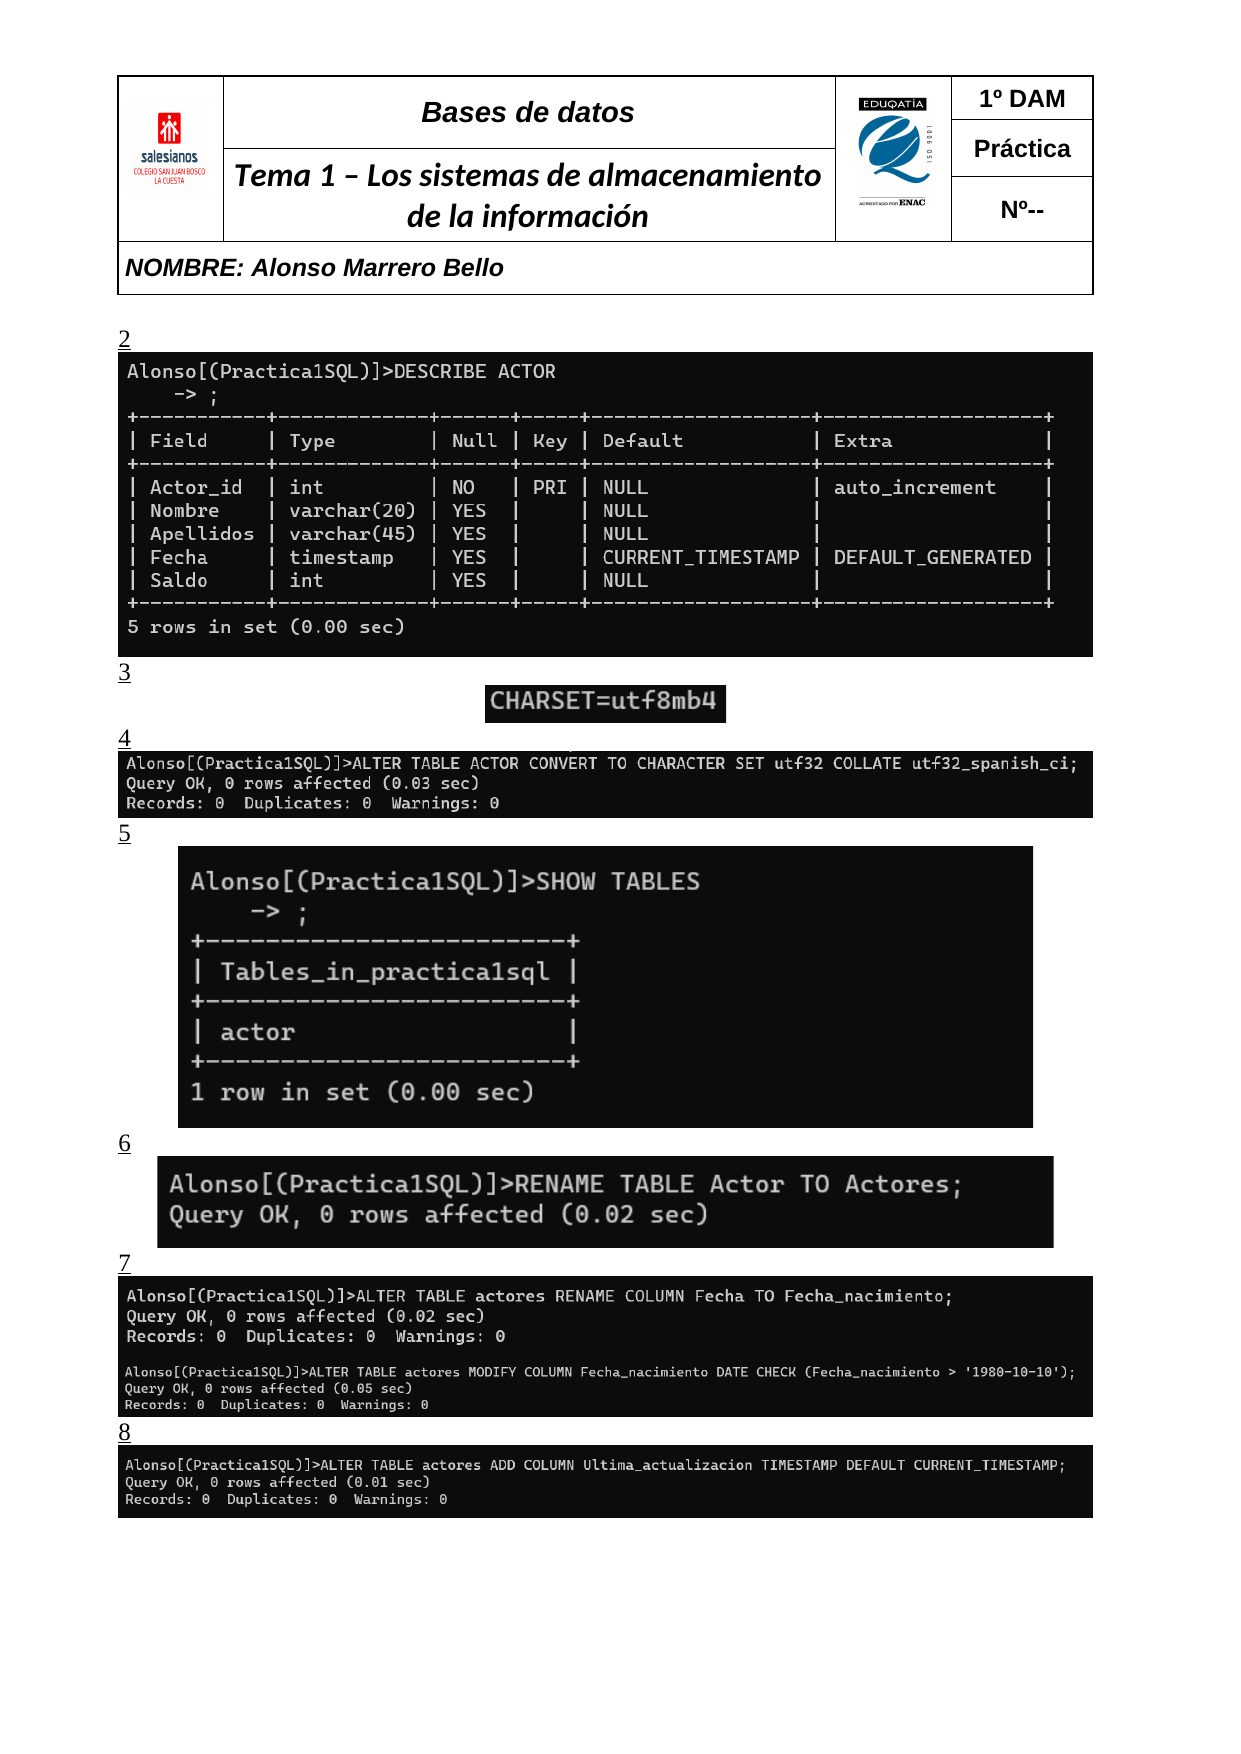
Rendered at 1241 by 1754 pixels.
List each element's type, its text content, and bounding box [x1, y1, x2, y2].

picture [126, 101, 215, 196]
picture [118, 352, 1093, 657]
text 4 [118, 685, 1093, 751]
picture [118, 1276, 1093, 1417]
picture [118, 1445, 1093, 1518]
picture [857, 97, 933, 206]
picture [157, 1156, 1054, 1248]
text 2 [118, 324, 1093, 352]
picture [178, 846, 1034, 1128]
picture [485, 685, 727, 723]
text 8 [118, 1417, 1093, 1445]
text 5 [118, 818, 1093, 847]
text 3 [118, 657, 1093, 685]
text 7 [118, 1157, 1093, 1276]
picture [118, 751, 1093, 818]
text 6 [118, 847, 1093, 1157]
